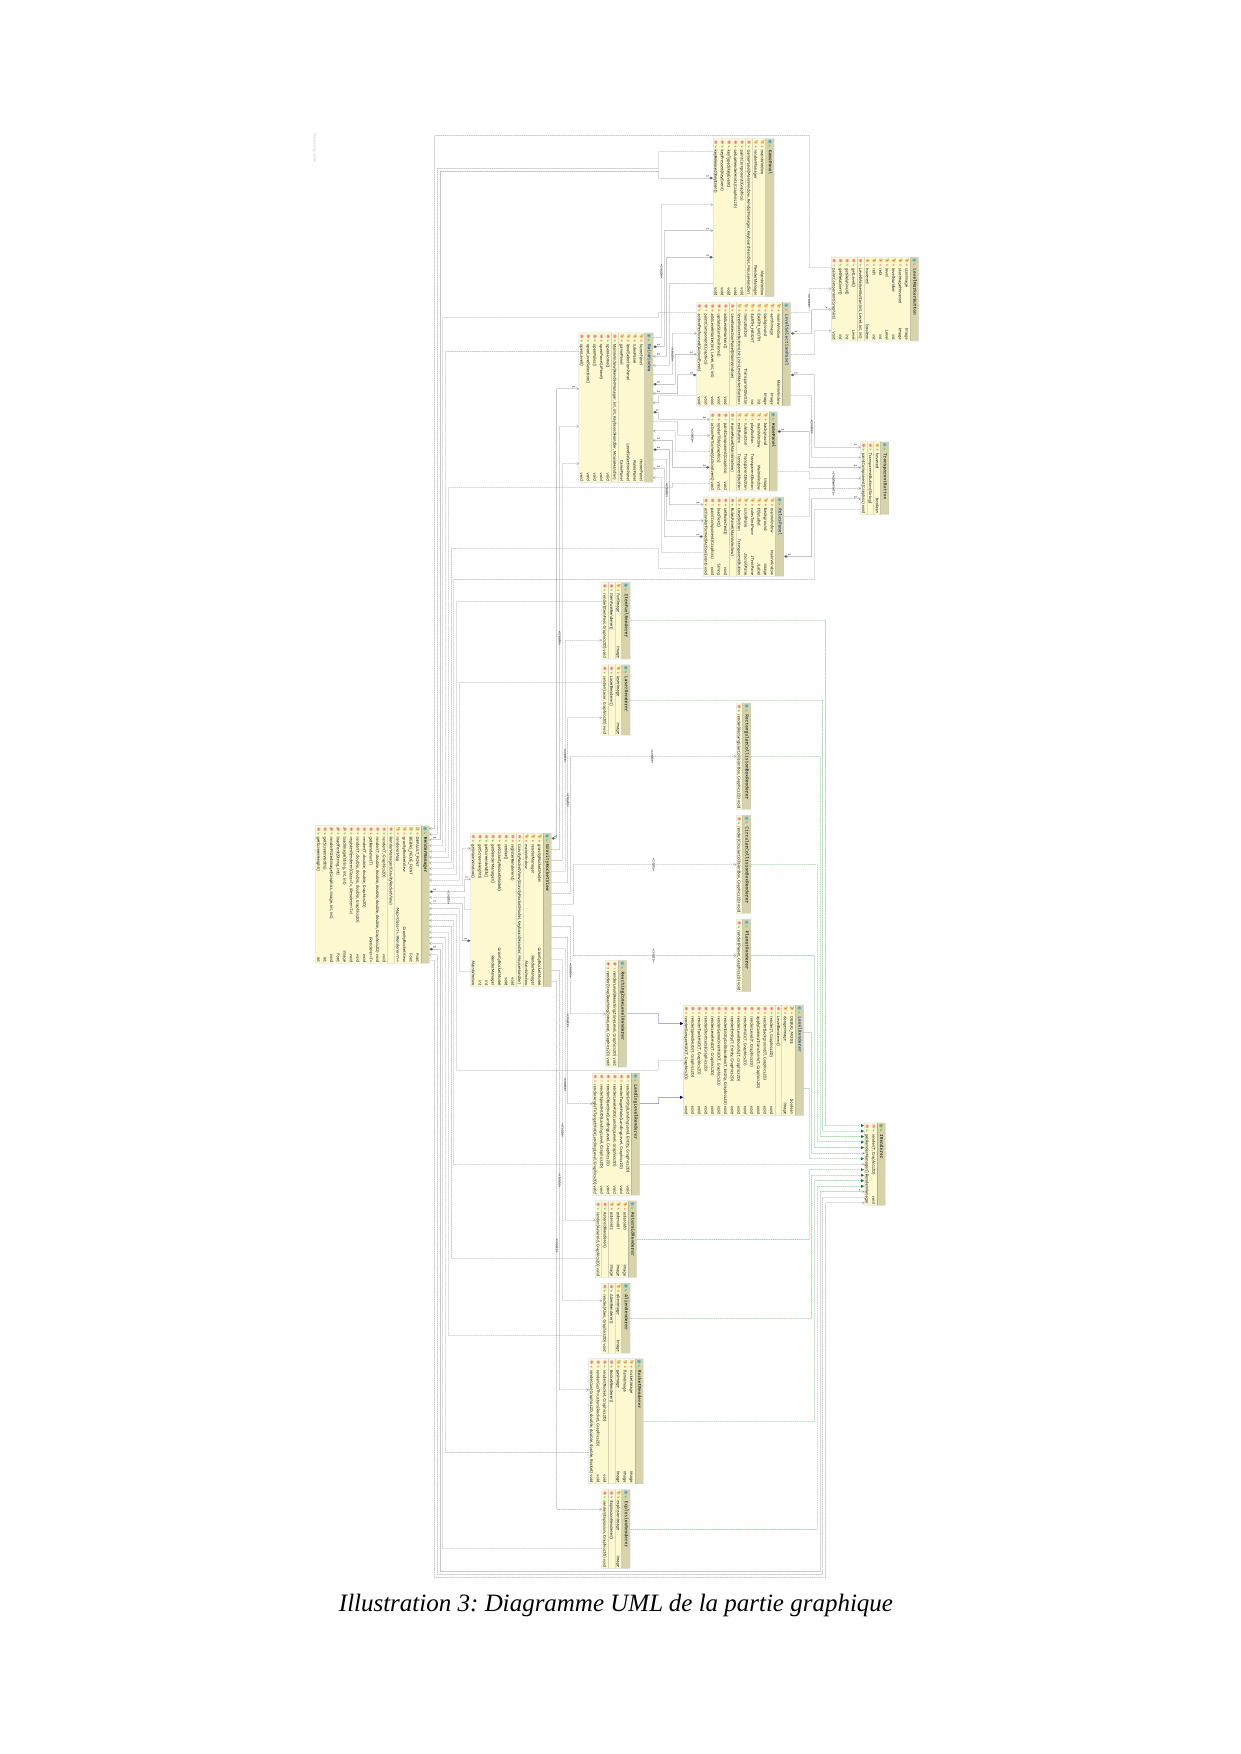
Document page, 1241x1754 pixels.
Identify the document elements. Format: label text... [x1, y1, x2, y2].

picture [310, 130, 924, 1583]
text Illustration 3: Diagramme UML de la partie graphique [311, 1583, 923, 1617]
